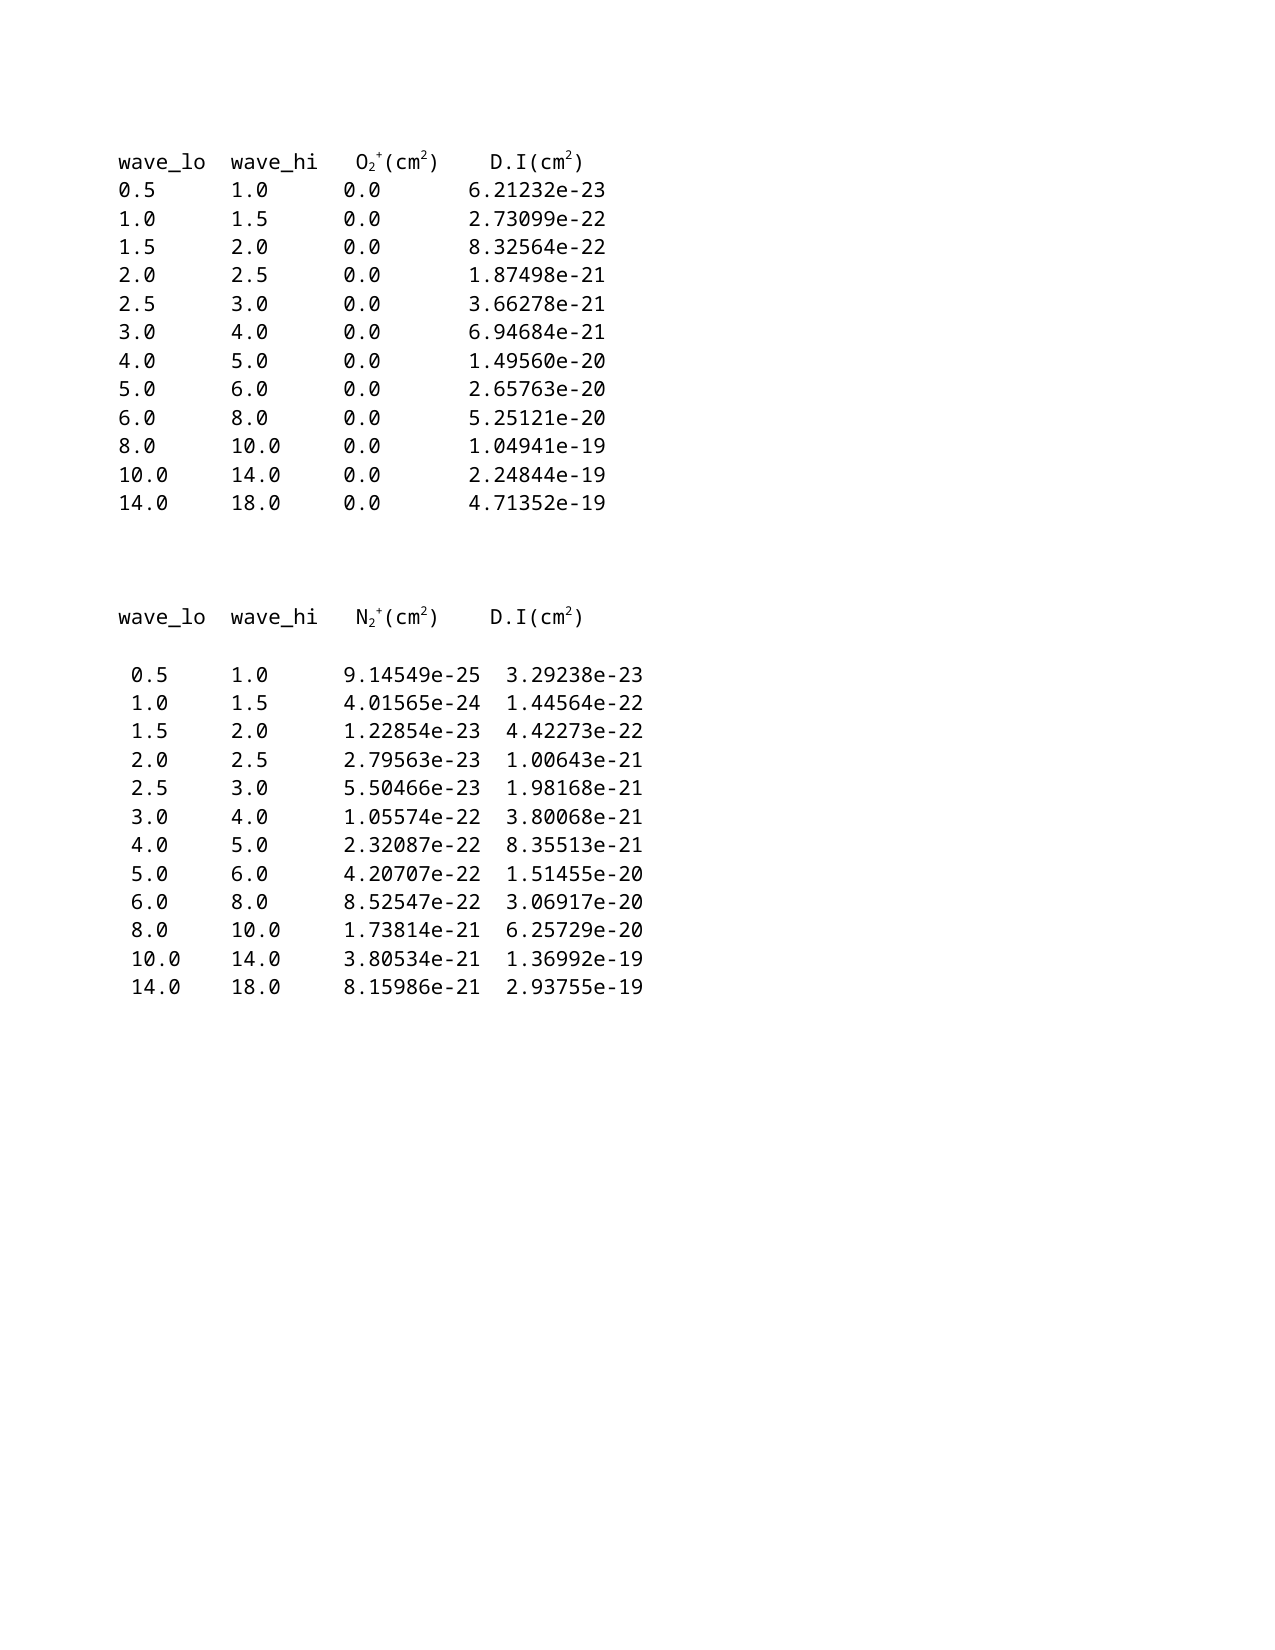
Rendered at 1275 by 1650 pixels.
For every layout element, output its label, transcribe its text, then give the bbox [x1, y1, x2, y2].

text 6.0 8.0 8.52547e-22 3.06917e-20 [118, 887, 1157, 916]
text 8.0 10.0 0.0 1.04941e-19 [118, 431, 1157, 460]
text 6.0 8.0 0.0 5.25121e-20 [118, 403, 1157, 431]
text 8.0 10.0 1.73814e-21 6.25729e-20 [118, 916, 1157, 944]
text 14.0 18.0 0.0 4.71352e-19 [118, 488, 1157, 517]
text 2.0 2.5 2.79563e-23 1.00643e-21 [118, 745, 1157, 773]
text 3.0 4.0 1.05574e-22 3.80068e-21 [118, 802, 1157, 830]
text 4.0 5.0 0.0 1.49560e-20 [118, 346, 1157, 374]
text 1.0 1.5 4.01565e-24 1.44564e-22 [118, 688, 1157, 717]
text 2.5 3.0 5.50466e-23 1.98168e-21 [118, 773, 1157, 802]
text wave_lo wave_hi O2+(cm2) D.I(cm2) [118, 147, 1157, 175]
text 1.5 2.0 0.0 8.32564e-22 [118, 232, 1157, 261]
text 5.0 6.0 4.20707e-22 1.51455e-20 [118, 859, 1157, 887]
text 2.5 3.0 0.0 3.66278e-21 [118, 289, 1157, 317]
text 14.0 18.0 8.15986e-21 2.93755e-19 [118, 972, 1157, 1001]
text 5.0 6.0 0.0 2.65763e-20 [118, 374, 1157, 403]
text wave_lo wave_hi N2+(cm2) D.I(cm2) [118, 602, 1157, 631]
text 0.5 1.0 9.14549e-25 3.29238e-23 [118, 660, 1157, 688]
text 2.0 2.5 0.0 1.87498e-21 [118, 261, 1157, 289]
text 3.0 4.0 0.0 6.94684e-21 [118, 317, 1157, 346]
text 1.0 1.5 0.0 2.73099e-22 [118, 204, 1157, 232]
text 1.5 2.0 1.22854e-23 4.42273e-22 [118, 717, 1157, 745]
text 10.0 14.0 0.0 2.24844e-19 [118, 460, 1157, 488]
text 0.5 1.0 0.0 6.21232e-23 [118, 175, 1157, 204]
text 10.0 14.0 3.80534e-21 1.36992e-19 [118, 944, 1157, 972]
text 4.0 5.0 2.32087e-22 8.35513e-21 [118, 830, 1157, 859]
